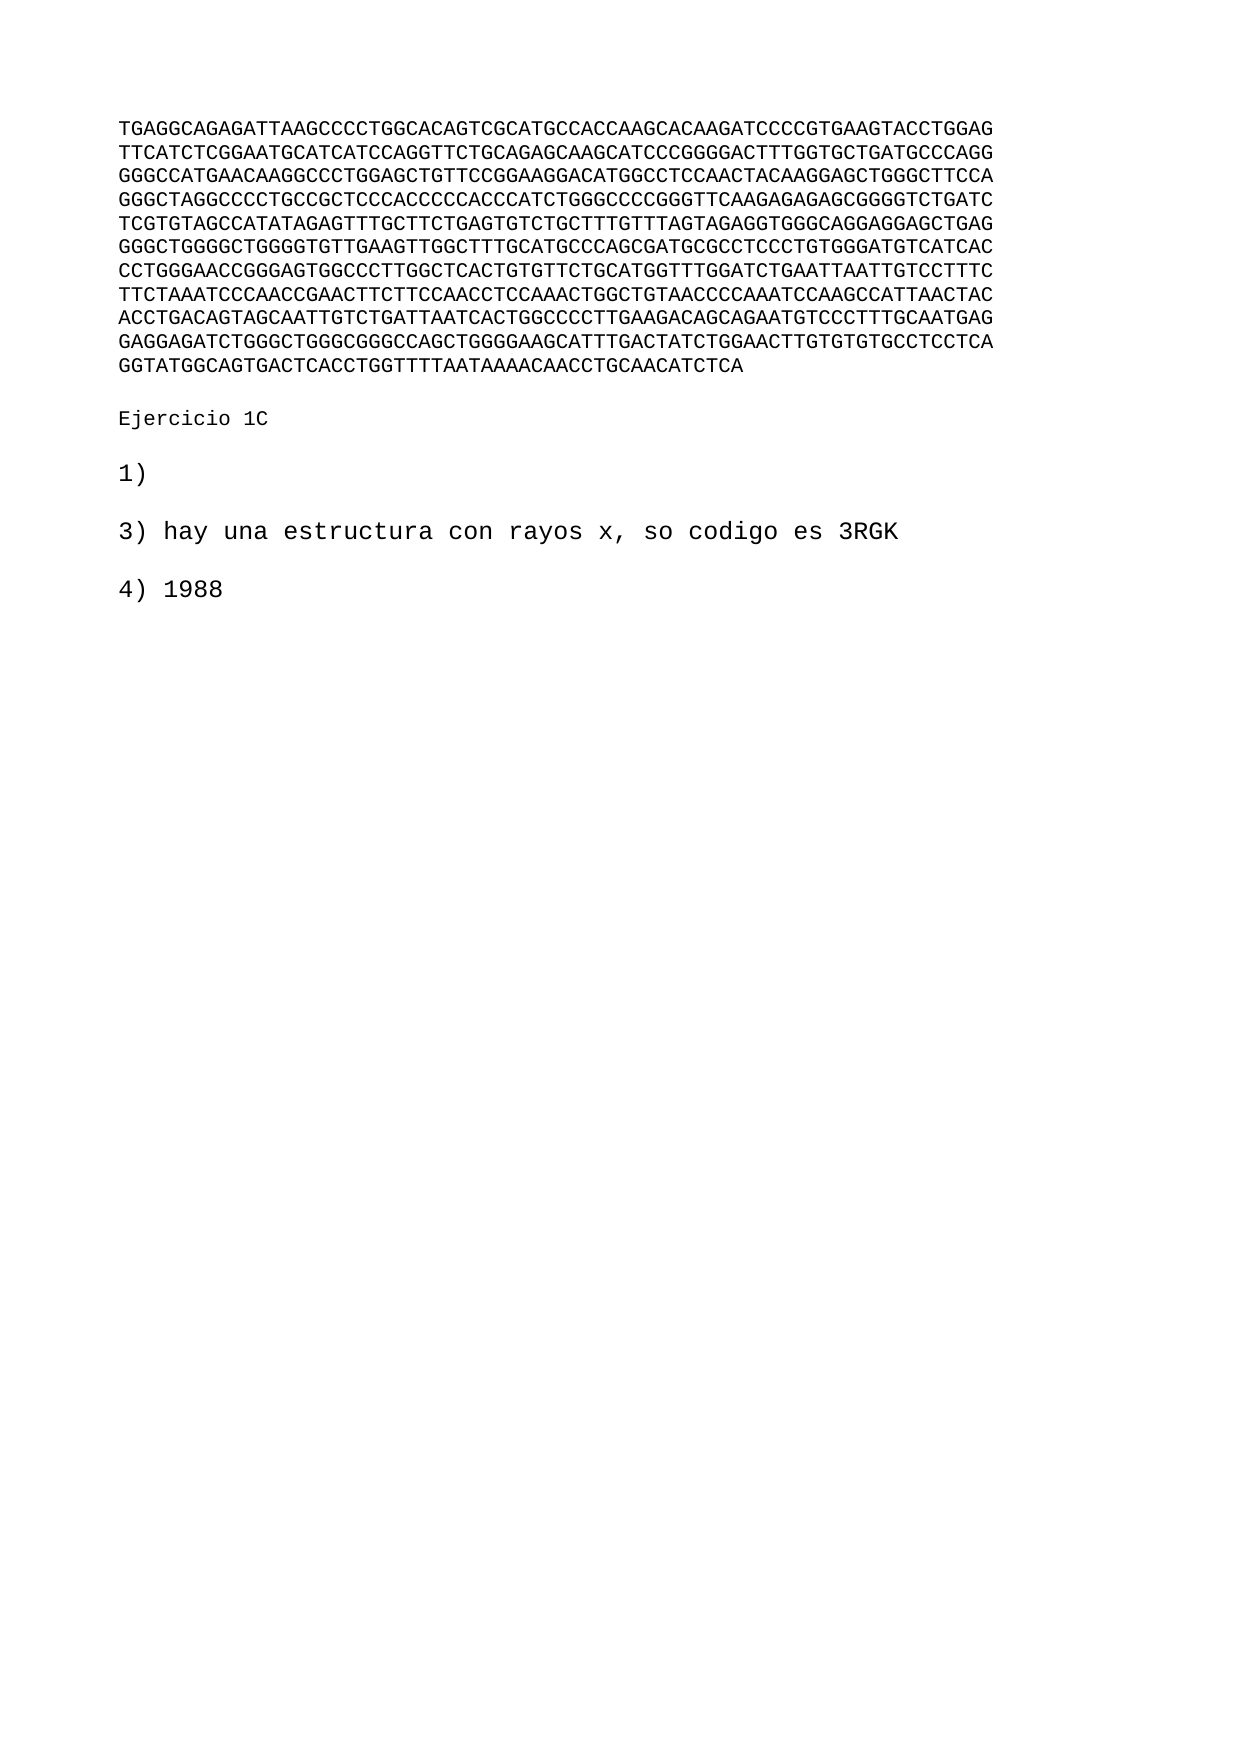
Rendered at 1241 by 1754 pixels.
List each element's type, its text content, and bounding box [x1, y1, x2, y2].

text 3) hay una estructura con rayos x, so codigo es 3RGK [118, 519, 1122, 547]
text ACCTGACAGTAGCAATTGTCTGATTAATCACTGGCCCCTTGAAGACAGCAGAATGTCCCTTTGCAATGAG [118, 307, 1122, 331]
text GAGGAGATCTGGGCTGGGCGGGCCAGCTGGGGAAGCATTTGACTATCTGGAACTTGTGTGTGCCTCCTCA [118, 331, 1122, 354]
text 1) [118, 461, 1122, 489]
text GGTATGGCAGTGACTCACCTGGTTTTAATAAAACAACCTGCAACATCTCA [118, 354, 1122, 378]
text Ejercicio 1C [118, 408, 1122, 431]
text TTCTAAATCCCAACCGAACTTCTTCCAACCTCCAAACTGGCTGTAACCCCAAATCCAAGCCATTAACTAC [118, 284, 1122, 307]
text GGGCCATGAACAAGGCCCTGGAGCTGTTCCGGAAGGACATGGCCTCCAACTACAAGGAGCTGGGCTTCCA [118, 165, 1122, 189]
text 4) 1988 [118, 576, 1122, 605]
text TTCATCTCGGAATGCATCATCCAGGTTCTGCAGAGCAAGCATCCCGGGGACTTTGGTGCTGATGCCCAGG [118, 142, 1122, 165]
text CCTGGGAACCGGGAGTGGCCCTTGGCTCACTGTGTTCTGCATGGTTTGGATCTGAATTAATTGTCCTTTC [118, 260, 1122, 284]
text GGGCTAGGCCCCTGCCGCTCCCACCCCCACCCATCTGGGCCCCGGGTTCAAGAGAGAGCGGGGTCTGATC [118, 189, 1122, 213]
text GGGCTGGGGCTGGGGTGTTGAAGTTGGCTTTGCATGCCCAGCGATGCGCCTCCCTGTGGGATGTCATCAC [118, 236, 1122, 260]
text TCGTGTAGCCATATAGAGTTTGCTTCTGAGTGTCTGCTTTGTTTAGTAGAGGTGGGCAGGAGGAGCTGAG [118, 213, 1122, 236]
text TGAGGCAGAGATTAAGCCCCTGGCACAGTCGCATGCCACCAAGCACAAGATCCCCGTGAAGTACCTGGAG [118, 118, 1122, 142]
